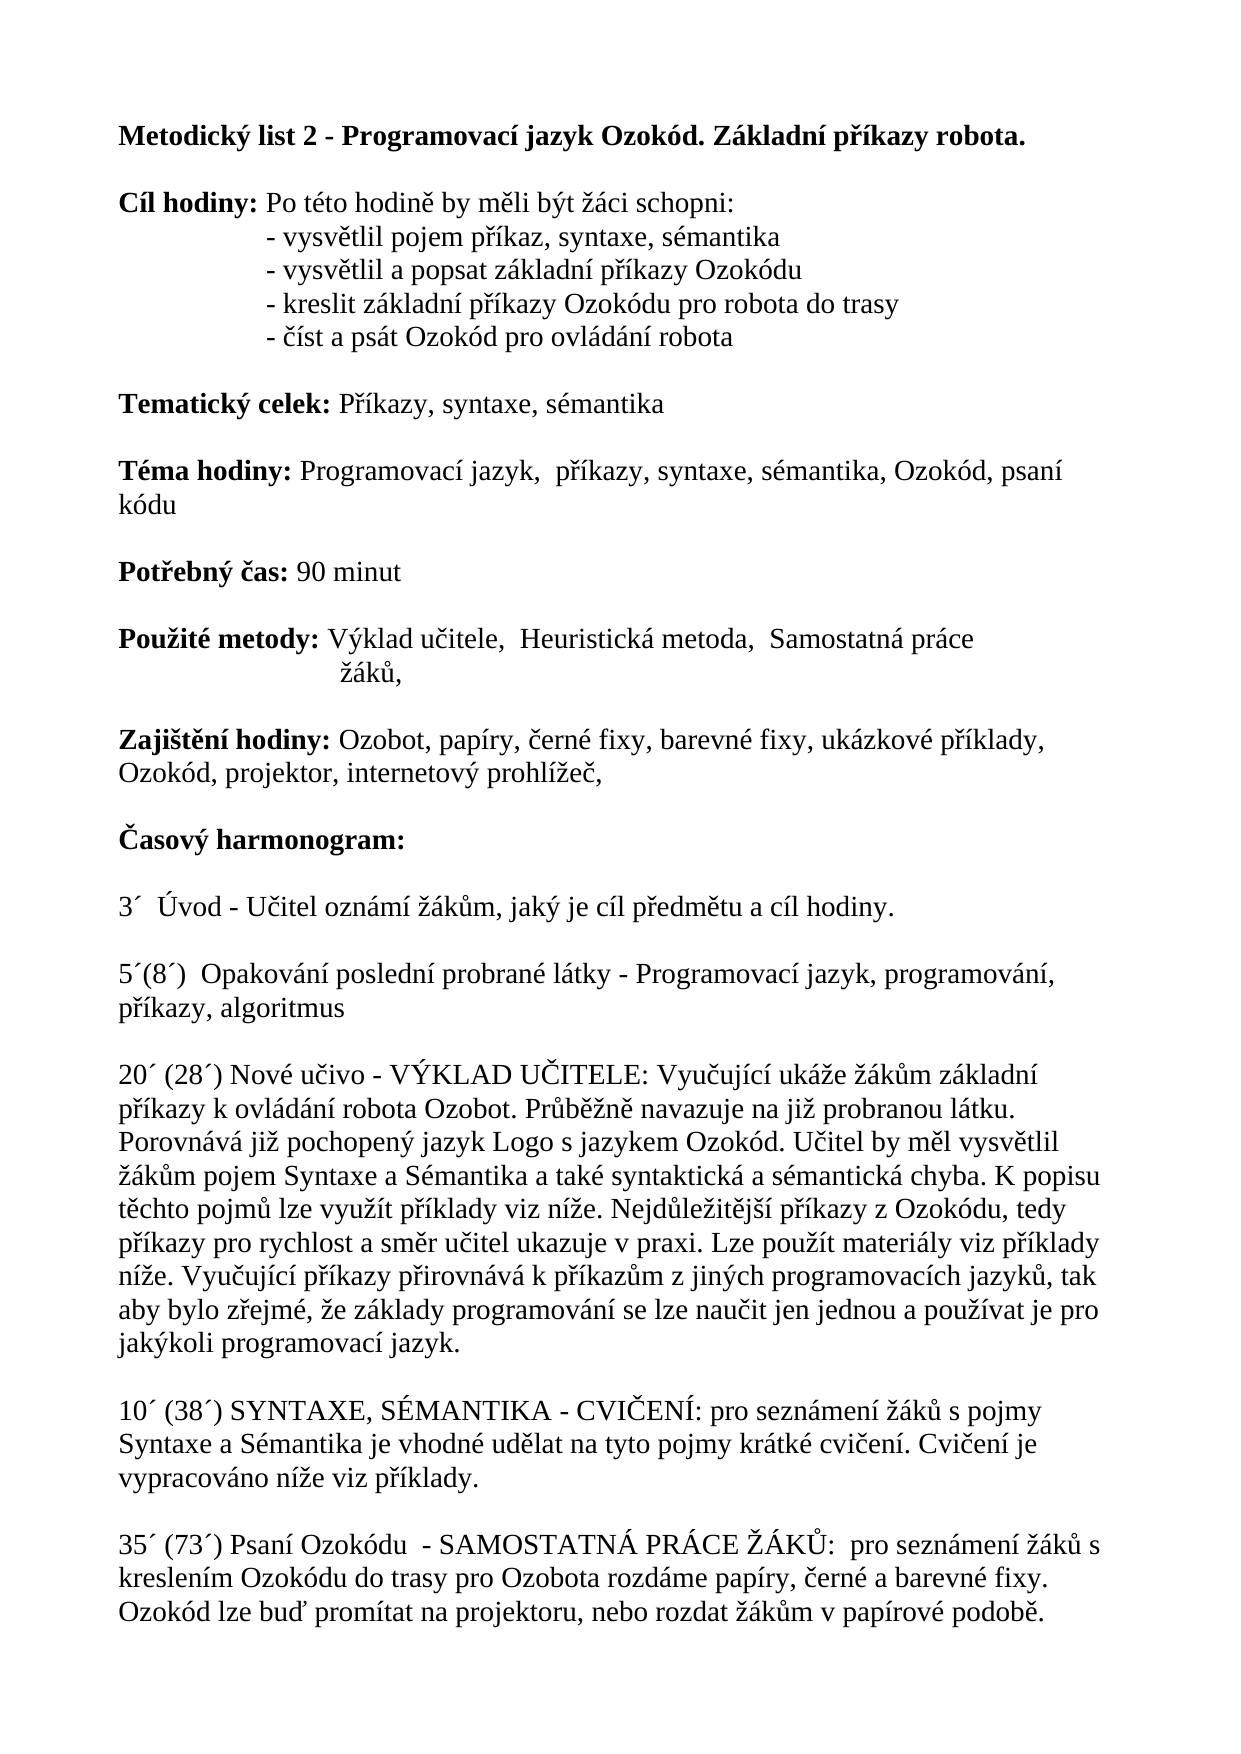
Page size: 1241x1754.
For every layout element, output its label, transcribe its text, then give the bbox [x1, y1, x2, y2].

text - číst a psát Ozokód pro ovládání robota [118, 319, 1122, 353]
text Použité metody: Výklad učitele, Heuristická metoda, Samostatná práce žáků, [118, 621, 1122, 688]
text - kreslit základní příkazy Ozokódu pro robota do trasy [118, 286, 1122, 319]
text Téma hodiny: Programovací jazyk, příkazy, syntaxe, sémantika, Ozokód, psaní kódu [118, 453, 1122, 521]
text 35´ (73´) Psaní Ozokódu - SAMOSTATNÁ PRÁCE ŽÁKŮ: pro seznámení žáků s kreslením Ozokódu do trasy pro Ozobota rozdáme papíry, černé a barevné fixy. Ozokód lze buď promítat na projektoru, nebo rozdat žákům v papírové podobě. [118, 1527, 1122, 1627]
text Potřebný čas: 90 minut [118, 554, 1122, 588]
text 20´ (28´) Nové učivo - VÝKLAD UČITELE: Vyučující ukáže žákům základní příkazy k ovládání robota Ozobot. Průběžně navazuje na již probranou látku. Porovnává již pochopený jazyk Logo s jazykem Ozokód. Učitel by měl vysvětlil žákům pojem Syntaxe a Sémantika a také syntaktická a sémantická chyba. K popisu těchto pojmů lze využít příklady viz níže. Nejdůležitější příkazy z Ozokódu, tedy příkazy pro rychlost a směr učitel ukazuje v praxi. Lze použít materiály viz příklady níže. Vyučující příkazy přirovnává k příkazům z jiných programovacích jazyků, tak aby bylo zřejmé, že základy programování se lze naučit jen jednou a používat je pro jakýkoli programovací jazyk. [118, 1057, 1122, 1359]
text Cíl hodiny: Po této hodině by měli být žáci schopni: [118, 185, 1122, 219]
text 10´ (38´) SYNTAXE, SÉMANTIKA - CVIČENÍ: pro seznámení žáků s pojmy Syntaxe a Sémantika je vhodné udělat na tyto pojmy krátké cvičení. Cvičení je vypracováno níže viz příklady. [118, 1393, 1122, 1493]
text Zajištění hodiny: Ozobot, papíry, černé fixy, barevné fixy, ukázkové příklady, Ozokód, projektor, internetový prohlížeč, [118, 722, 1122, 789]
text Tematický celek: Příkazy, syntaxe, sémantika [118, 386, 1122, 420]
text - vysvětlil pojem příkaz, syntaxe, sémantika [118, 219, 1122, 252]
text - vysvětlil a popsat základní příkazy Ozokódu [118, 252, 1122, 286]
text Časový harmonogram: [118, 822, 1122, 856]
text 5´(8´) Opakování poslední probrané látky - Programovací jazyk, programování, příkazy, algoritmus [118, 957, 1122, 1024]
text Metodický list 2 - Programovací jazyk Ozokód. Základní příkazy robota. [118, 118, 1122, 152]
text 3´ Úvod - Učitel oznámí žákům, jaký je cíl předmětu a cíl hodiny. [118, 889, 1122, 923]
